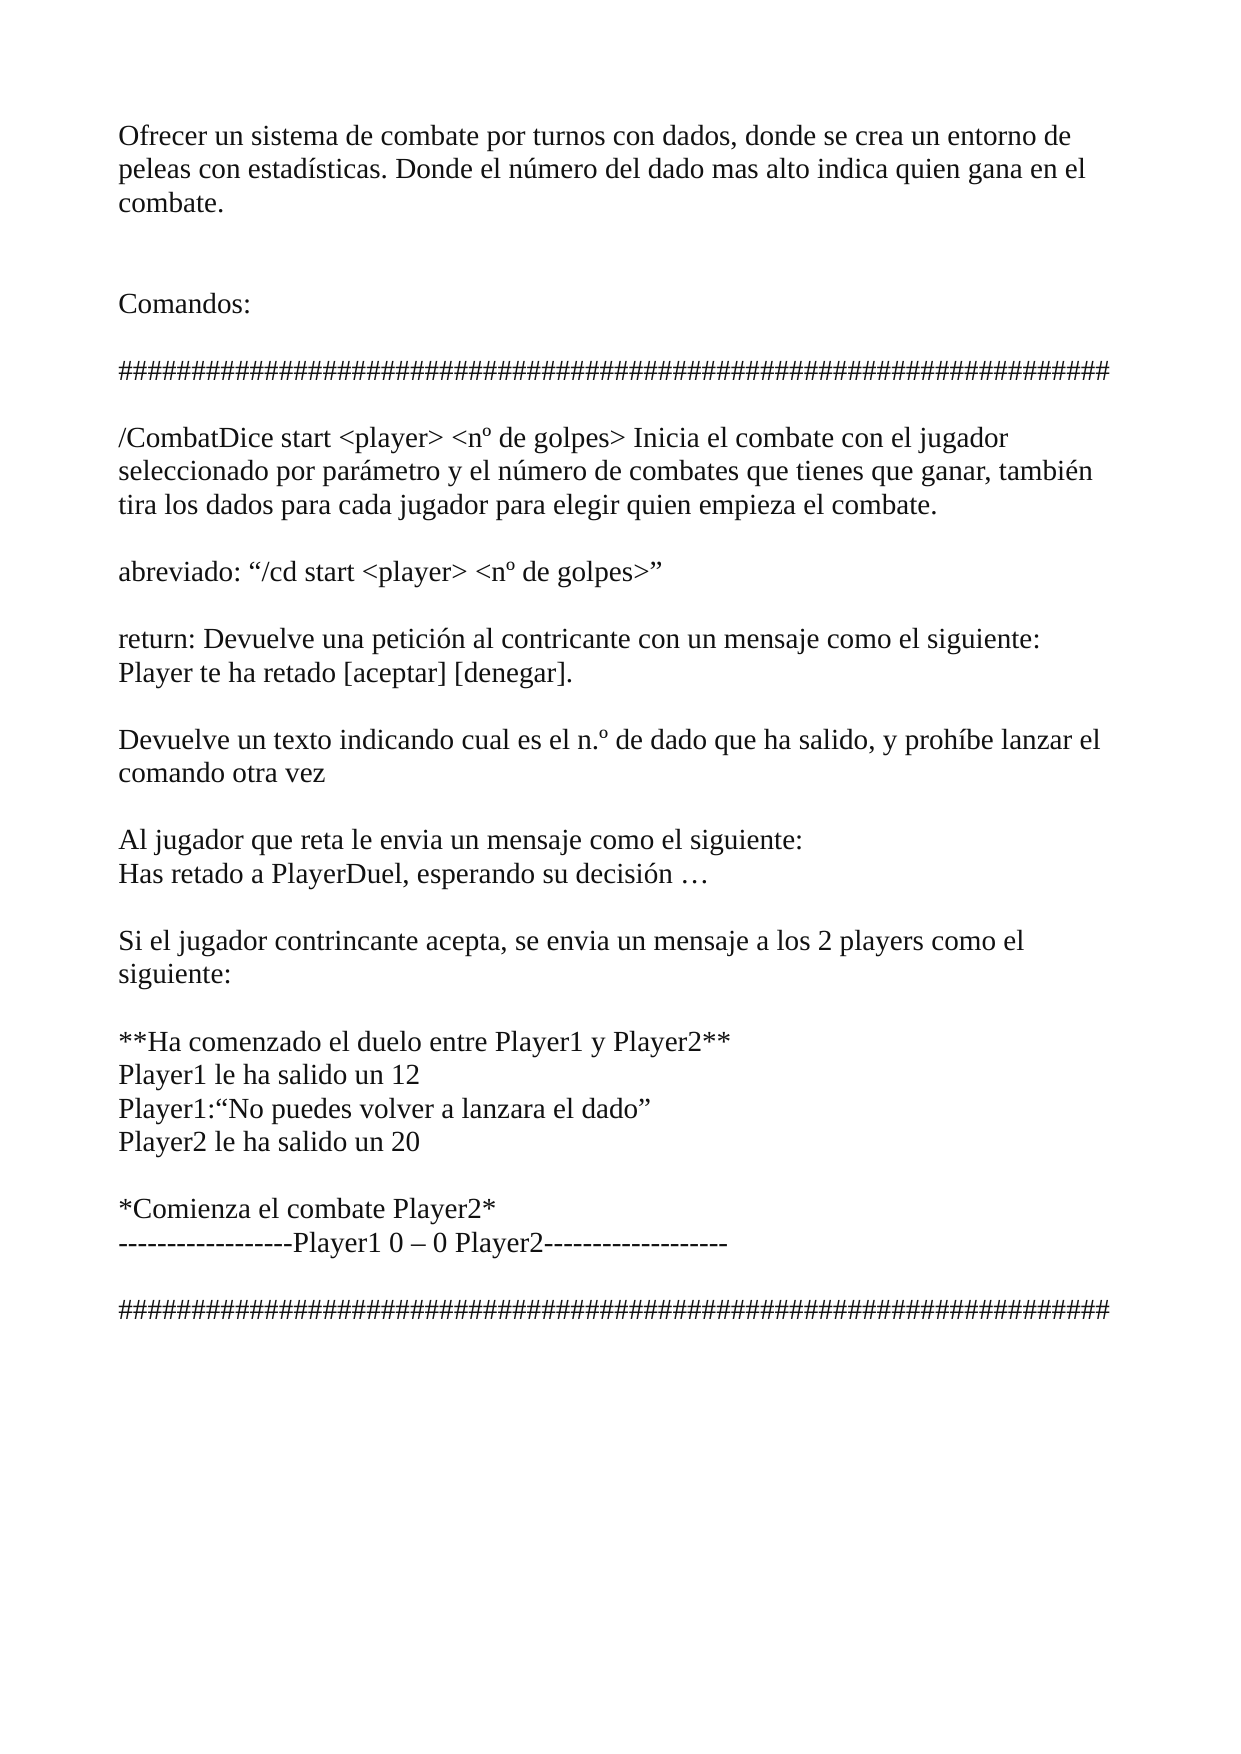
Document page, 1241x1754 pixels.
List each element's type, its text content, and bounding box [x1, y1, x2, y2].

text Ofrecer un sistema de combate por turnos con dados, donde se crea un entorno de peleas con estadísticas. Donde el número del dado mas alto indica quien gana en el combate. [118, 118, 1122, 219]
text Al jugador que reta le envia un mensaje como el siguiente: [118, 822, 1122, 856]
text Player2 le ha salido un 20 [118, 1124, 1122, 1158]
text *Comienza el combate Player2* [118, 1191, 1122, 1225]
text Player1 le ha salido un 12 [118, 1057, 1122, 1091]
text ------------------Player1 0 – 0 Player2------------------- [118, 1225, 1122, 1258]
text /CombatDice start <player> <nº de golpes> Inicia el combate con el jugador seleccionado por parámetro y el número de combates que tienes que ganar, también tira los dados para cada jugador para elegir quien empieza el combate. [118, 420, 1122, 521]
text Devuelve un texto indicando cual es el n.º de dado que ha salido, y prohíbe lanzar el comando otra vez [118, 722, 1122, 789]
text Comandos: [118, 286, 1122, 319]
text **Ha comenzado el duelo entre Player1 y Player2** [118, 1024, 1122, 1057]
text #################################################################### [118, 1292, 1122, 1326]
text return: Devuelve una petición al contricante con un mensaje como el siguiente: [118, 621, 1122, 655]
text Player te ha retado [aceptar] [denegar]. [118, 655, 1122, 688]
text Has retado a PlayerDuel, esperando su decisión … [118, 856, 1122, 889]
text #################################################################### [118, 353, 1122, 386]
text abreviado: “/cd start <player> <nº de golpes>” [118, 554, 1122, 588]
text Si el jugador contrincante acepta, se envia un mensaje a los 2 players como el siguiente: [118, 923, 1122, 990]
text Player1:“No puedes volver a lanzara el dado” [118, 1091, 1122, 1124]
